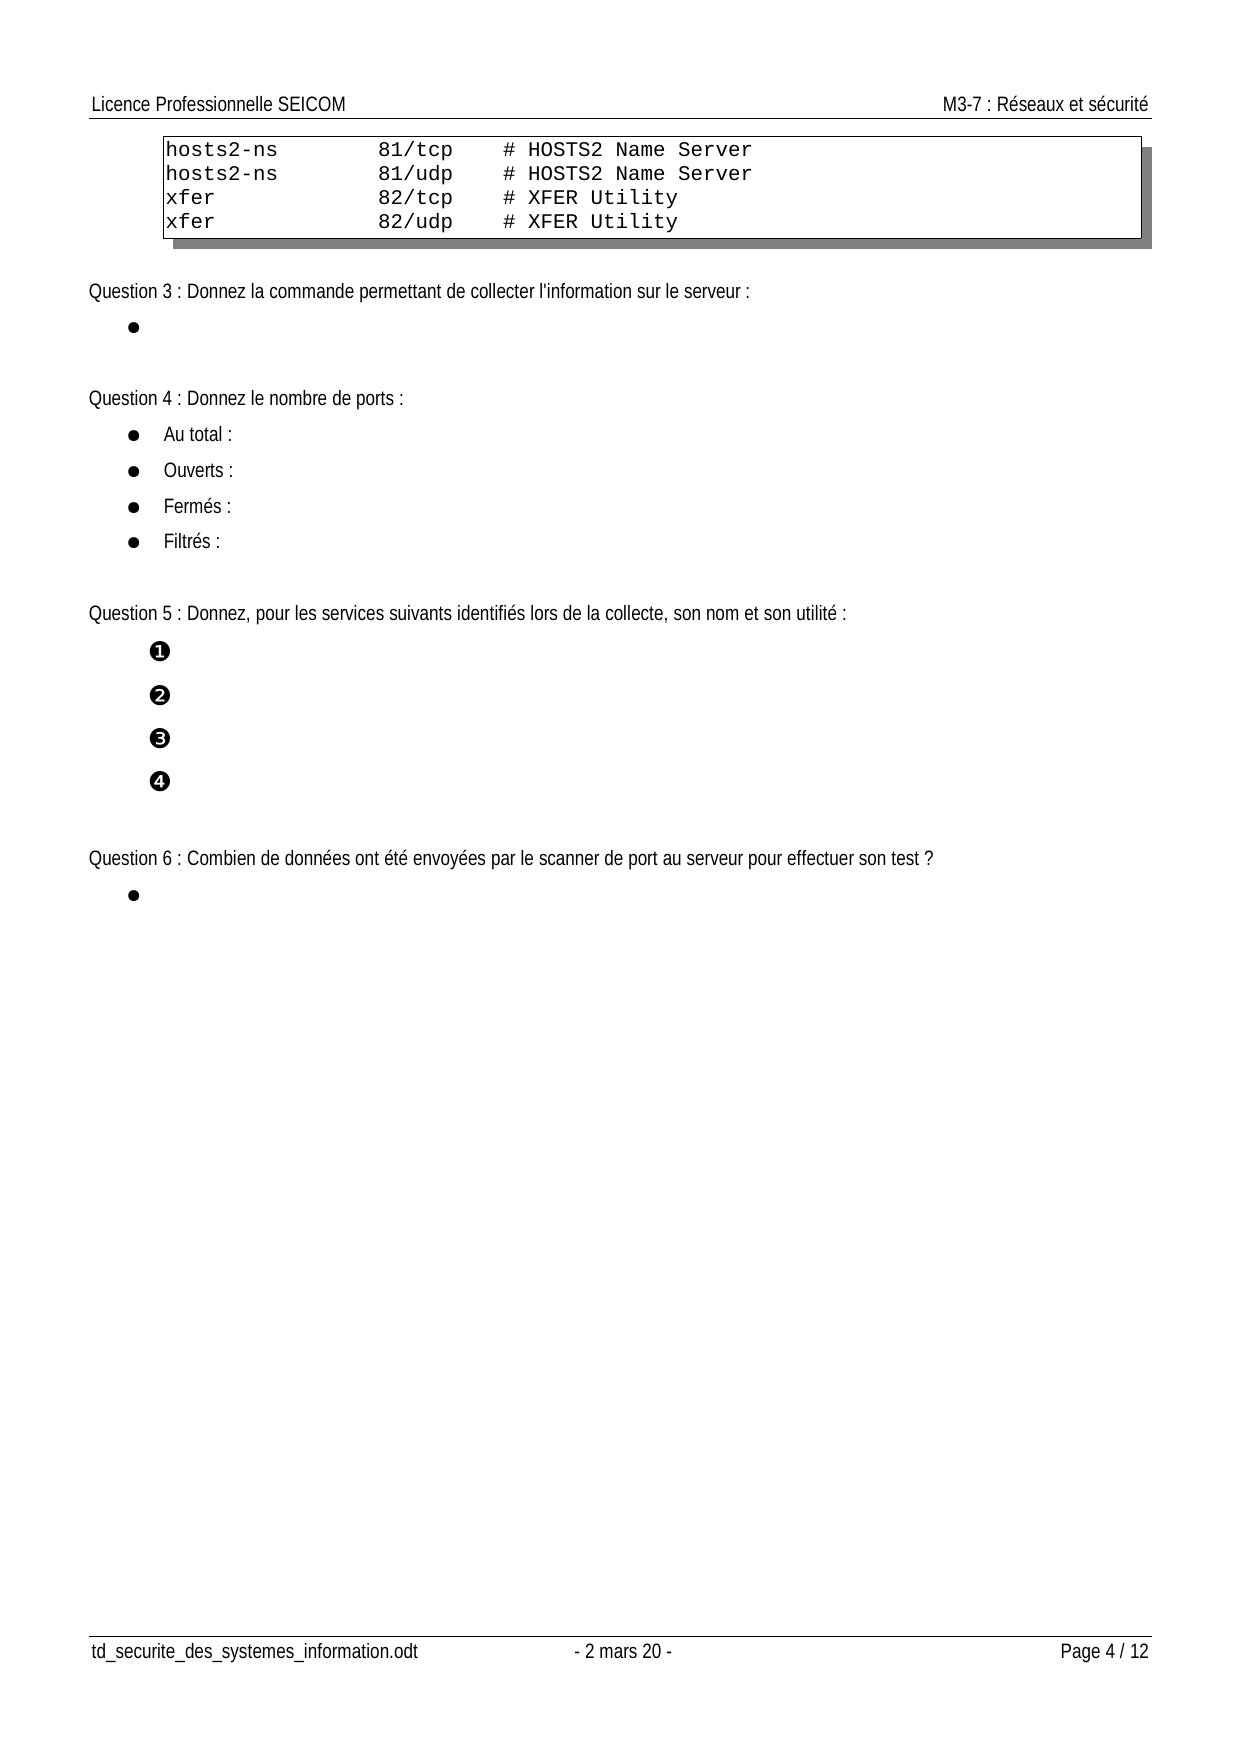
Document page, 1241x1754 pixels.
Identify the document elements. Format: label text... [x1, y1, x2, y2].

list Au total : [126, 422, 1152, 446]
text hosts2-ns 81/tcp # HOSTS2 Name Server [164, 137, 1141, 160]
list Ouverts : [126, 458, 1152, 482]
text ❷ [148, 680, 1152, 712]
text Question 5 : Donnez, pour les services suivants identifiés lors de la collecte, son nom et son utilité : [88, 601, 1152, 625]
list Filtrés : [126, 529, 1152, 553]
text xfer 82/udp # XFER Utility [164, 208, 1141, 238]
text hosts2-ns 81/udp # HOSTS2 Name Server [164, 160, 1141, 184]
text Question 3 : Donnez la commande permettant de collecter l'information sur le serveur : [88, 278, 1152, 302]
text Question 4 : Donnez le nombre de ports : [88, 386, 1152, 410]
text ❸ [148, 723, 1152, 755]
text ❶ [148, 637, 1152, 668]
text ❹ [148, 767, 1152, 798]
text Question 6 : Combien de données ont été envoyées par le scanner de port au serveur pour effectuer son test ? [88, 846, 1152, 870]
list Fermés : [126, 493, 1152, 517]
text xfer 82/tcp # XFER Utility [164, 184, 1141, 208]
